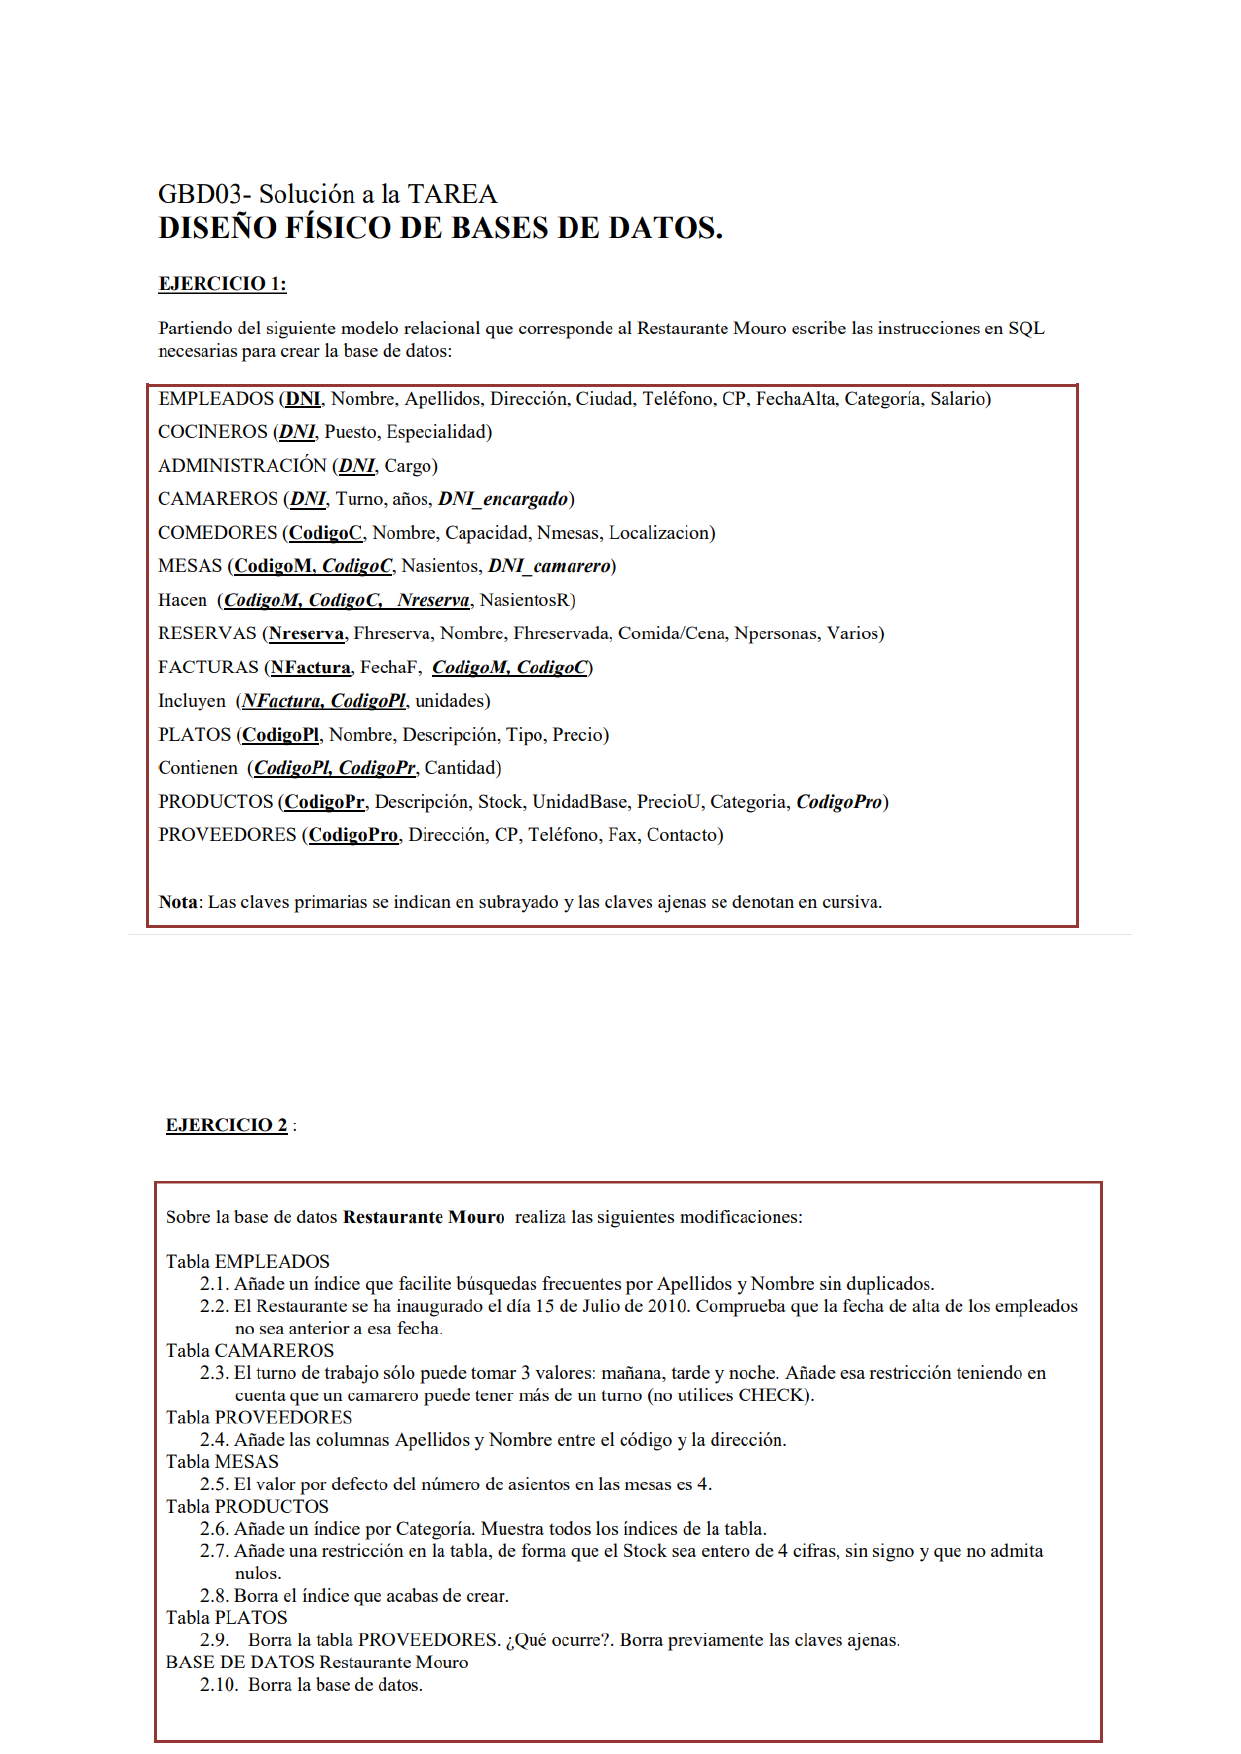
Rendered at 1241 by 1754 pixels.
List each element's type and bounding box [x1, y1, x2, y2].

picture [137, 1093, 1142, 1754]
picture [128, 179, 1133, 935]
